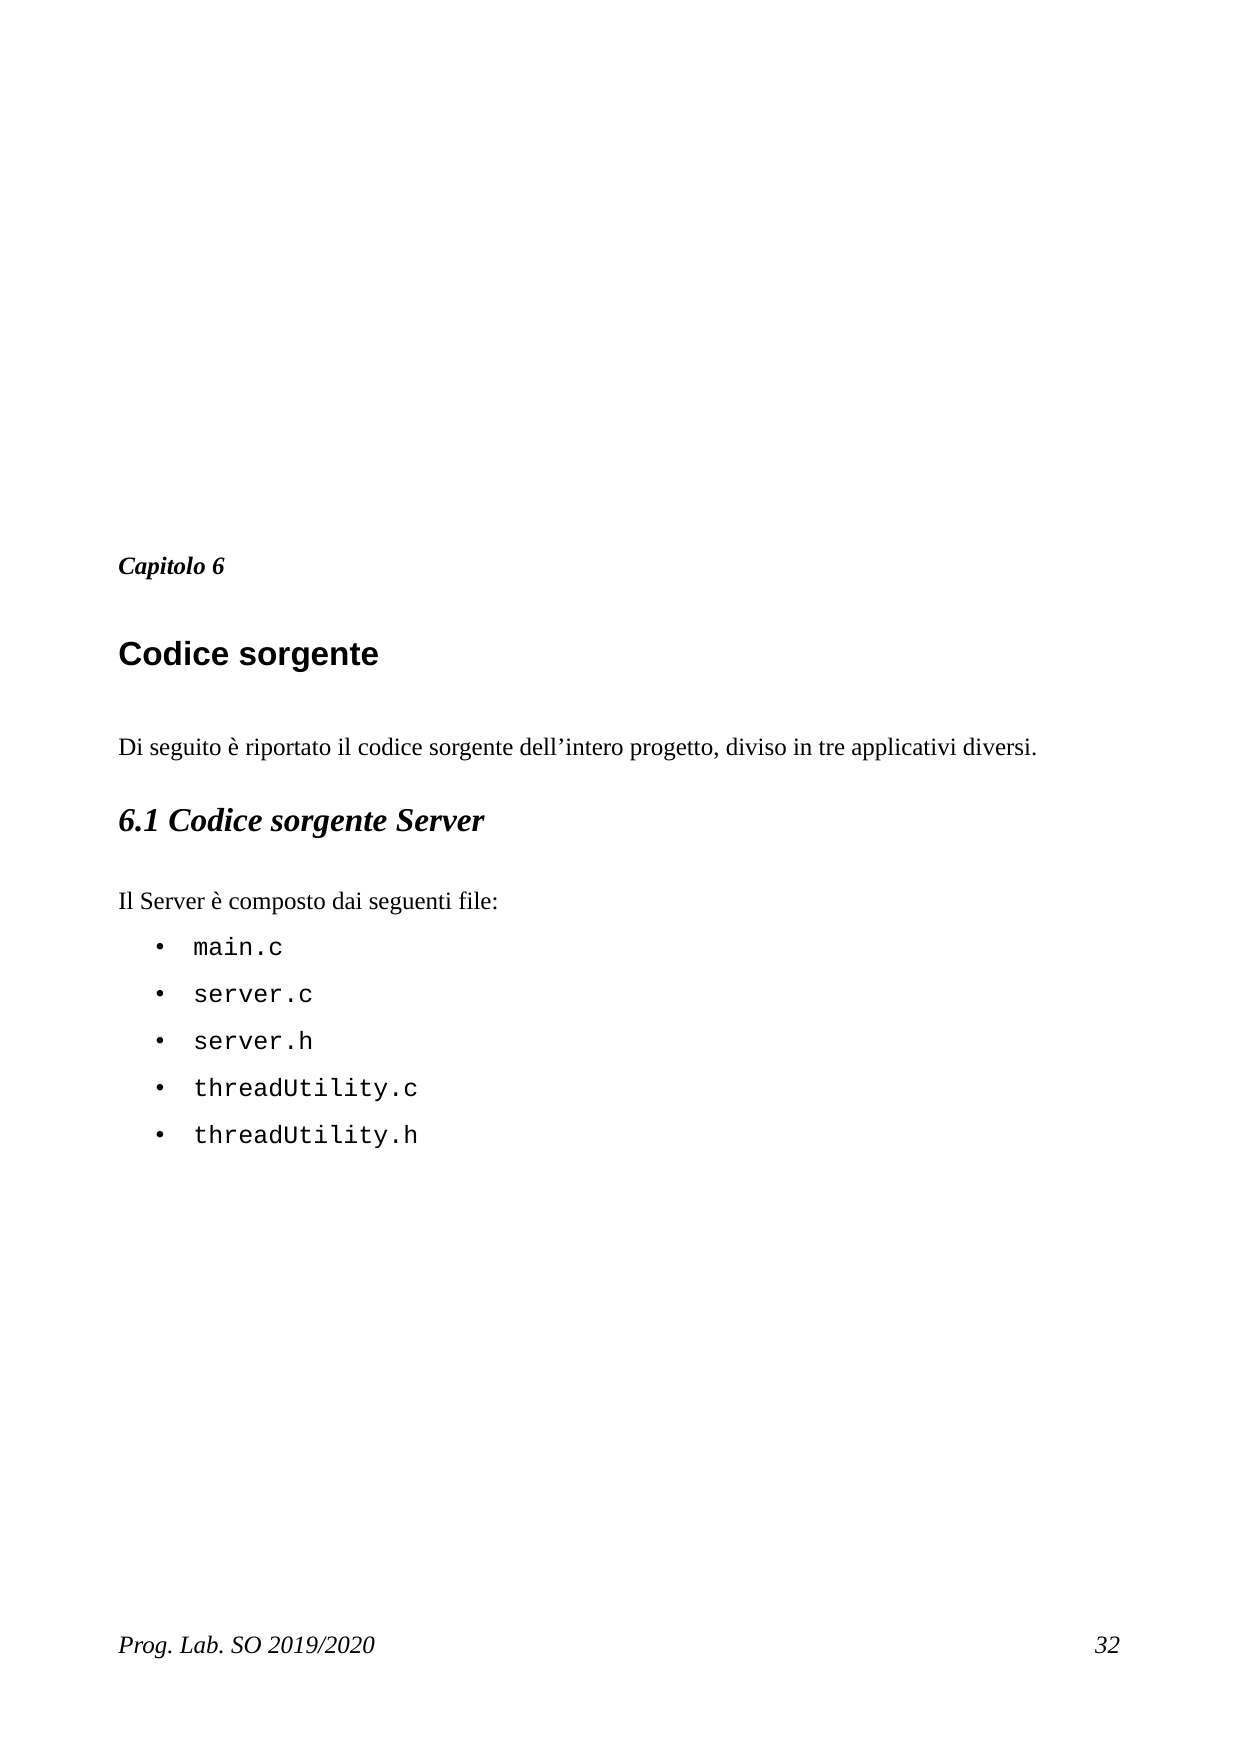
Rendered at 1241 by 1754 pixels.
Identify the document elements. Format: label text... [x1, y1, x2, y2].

subtitle 6.1 Codice sorgente Server [118, 801, 1122, 839]
list server.h [156, 1028, 1122, 1057]
text Il Server è composto dai seguenti file: [118, 886, 1122, 915]
list threadUtility.h [156, 1122, 1122, 1151]
text Capitolo 6 [118, 551, 1122, 580]
list threadUtility.c [156, 1075, 1122, 1104]
list server.c [156, 981, 1122, 1009]
list main.c [156, 934, 1122, 962]
subtitle Codice sorgente [118, 633, 1122, 672]
text Di seguito è riportato il codice sorgente dell’intero progetto, diviso in tre applicativi diversi. [118, 732, 1122, 761]
